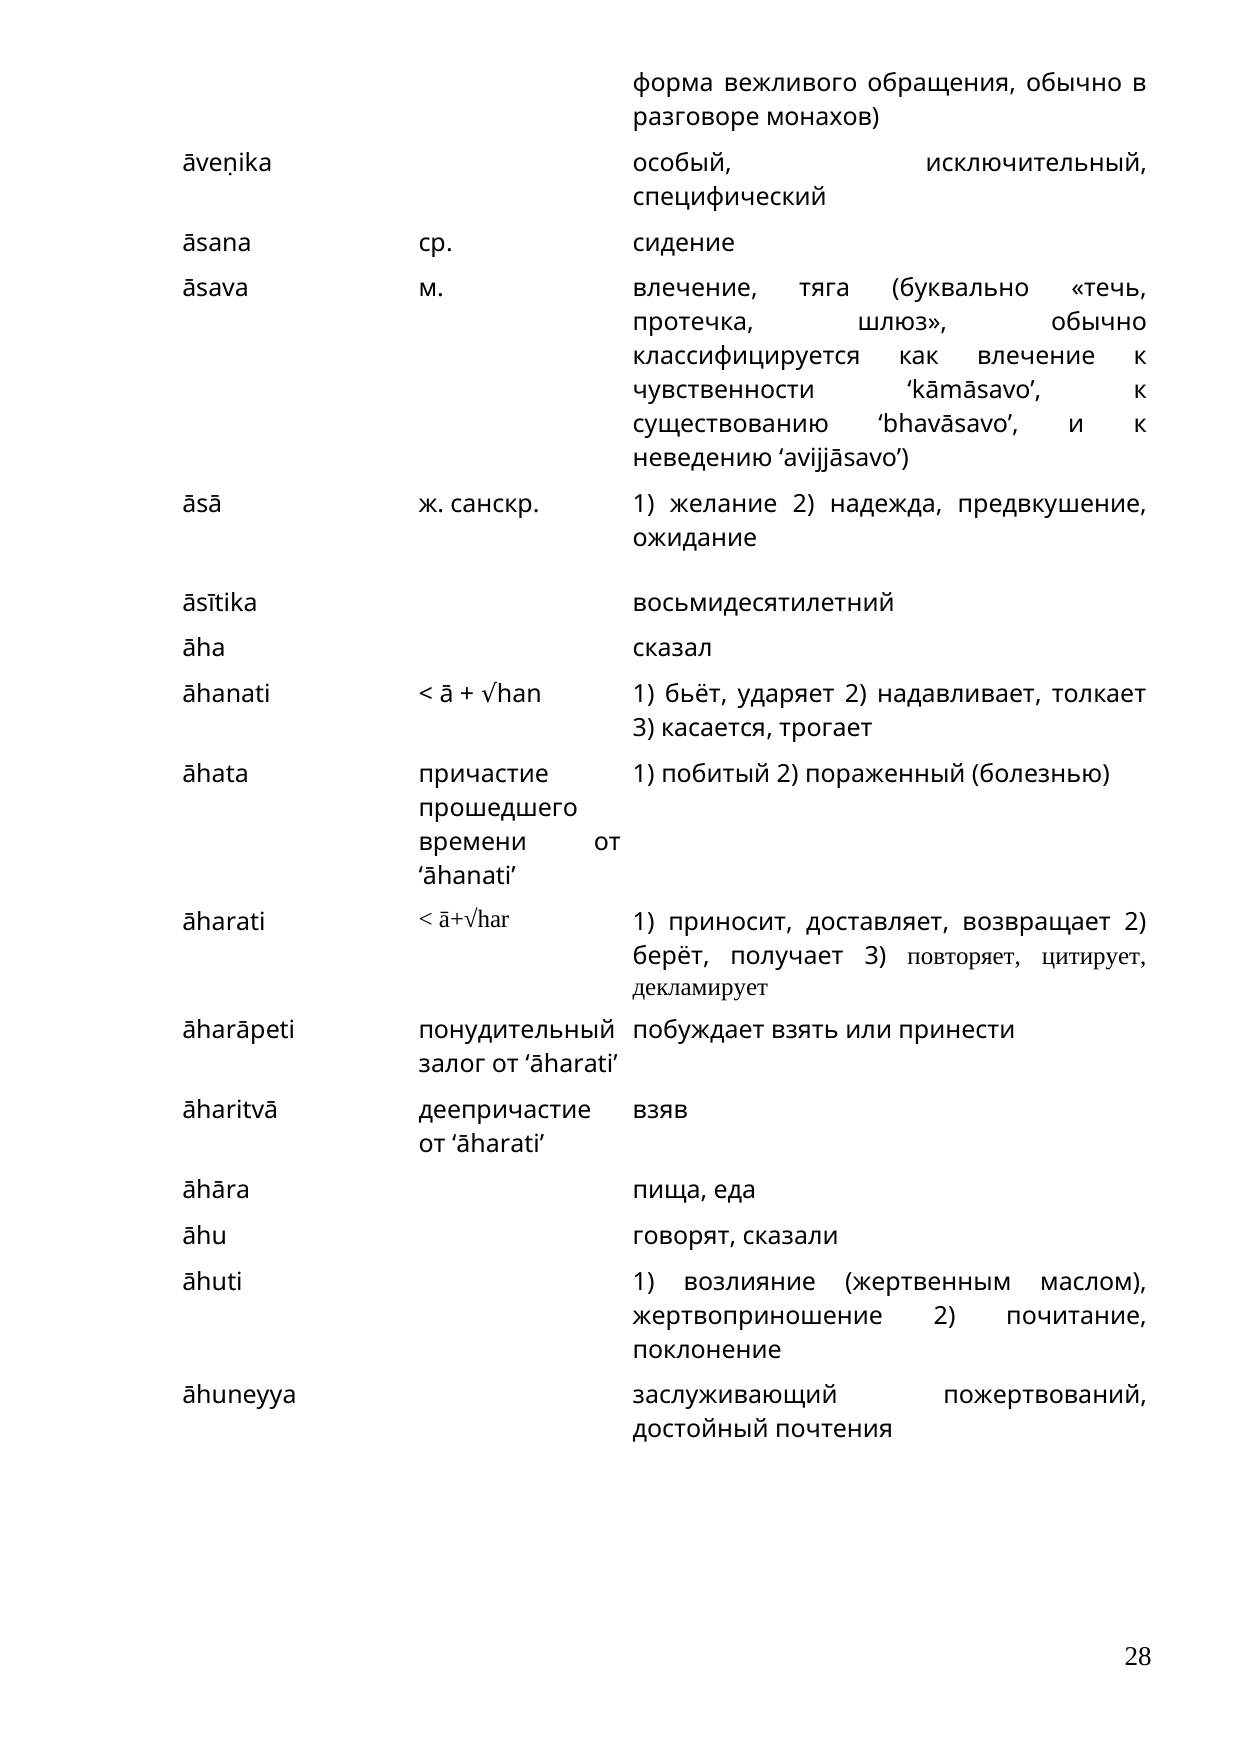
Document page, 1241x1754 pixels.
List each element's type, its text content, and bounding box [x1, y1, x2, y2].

table_cell [412, 624, 626, 670]
table_cell взяв [626, 1086, 1153, 1166]
table_cell [412, 1258, 626, 1372]
table_cell [412, 1372, 626, 1451]
table_cell [412, 1166, 626, 1212]
table_cell м. [412, 265, 626, 480]
table_cell [412, 139, 626, 219]
table_cell āsava [176, 265, 412, 480]
table_cell побуждает взять или принести [626, 1007, 1153, 1086]
table_cell восьмидесятилетний [626, 579, 1153, 624]
table_cell 1) приносит, доставляет, возвращает 2) берёт, получает 3) повторяет, цитирует, декламирует [626, 898, 1153, 1007]
table_cell понудительный залог от ‘āharati’ [412, 1007, 626, 1086]
table_cell 1) возлияние (жертвенным маслом), жертвоприношение 2) почитание, поклонение [626, 1258, 1153, 1372]
table_cell āhanati [176, 670, 412, 750]
table_cell деепричастие от ‘āharati’ [412, 1086, 626, 1166]
table_cell особый, исключительный, специфический [626, 139, 1153, 219]
table_cell [412, 1212, 626, 1258]
table_cell āsītika [176, 579, 412, 624]
table_cell сидение [626, 219, 1153, 264]
table_cell āharitvā [176, 1086, 412, 1166]
table_cell причастие прошедшего времени от ‘āhanati’ [412, 750, 626, 898]
table_cell пища, еда [626, 1166, 1153, 1212]
table_cell 1) желание 2) надежда, предвкушение, ожидание [626, 480, 1153, 578]
table_cell āhuneyya [176, 1372, 412, 1451]
table_cell ср. [412, 219, 626, 264]
table_cell āha [176, 624, 412, 670]
table_cell 1) бьёт, ударяет 2) надавливает, толкает 3) касается, трогает [626, 670, 1153, 750]
table_cell говорят, сказали [626, 1212, 1153, 1258]
table_cell āhu [176, 1212, 412, 1258]
table_cell āhāra [176, 1166, 412, 1212]
table_cell āharati [176, 898, 412, 1007]
table_cell [412, 579, 626, 624]
table_cell форма вежливого обращения, обычно в разговоре монахов) [626, 59, 1153, 139]
table_cell [176, 59, 412, 139]
table_cell < ā+√har [412, 898, 626, 1007]
table_cell влечение, тяга (буквально «течь, протечка, шлюз», обычно классифицируется как влечение к чувственности ‘kāmāsavo’, к существованию ‘bhavāsavo’, и к неведению ‘avijjāsavo’) [626, 265, 1153, 480]
table_cell āveṇika [176, 139, 412, 219]
table_cell [412, 59, 626, 139]
table_cell заслуживающий пожертвований, достойный почтения [626, 1372, 1153, 1451]
table_cell āhata [176, 750, 412, 898]
table_cell āhuti [176, 1258, 412, 1372]
table_cell 1) побитый 2) пораженный (болезнью) [626, 750, 1153, 898]
table_cell āsā [176, 480, 412, 578]
table_cell < ā + √han [412, 670, 626, 750]
table_cell āsana [176, 219, 412, 264]
table_cell сказал [626, 624, 1153, 670]
table_cell ж. санскр. [412, 480, 626, 578]
table_cell āharāpeti [176, 1007, 412, 1086]
